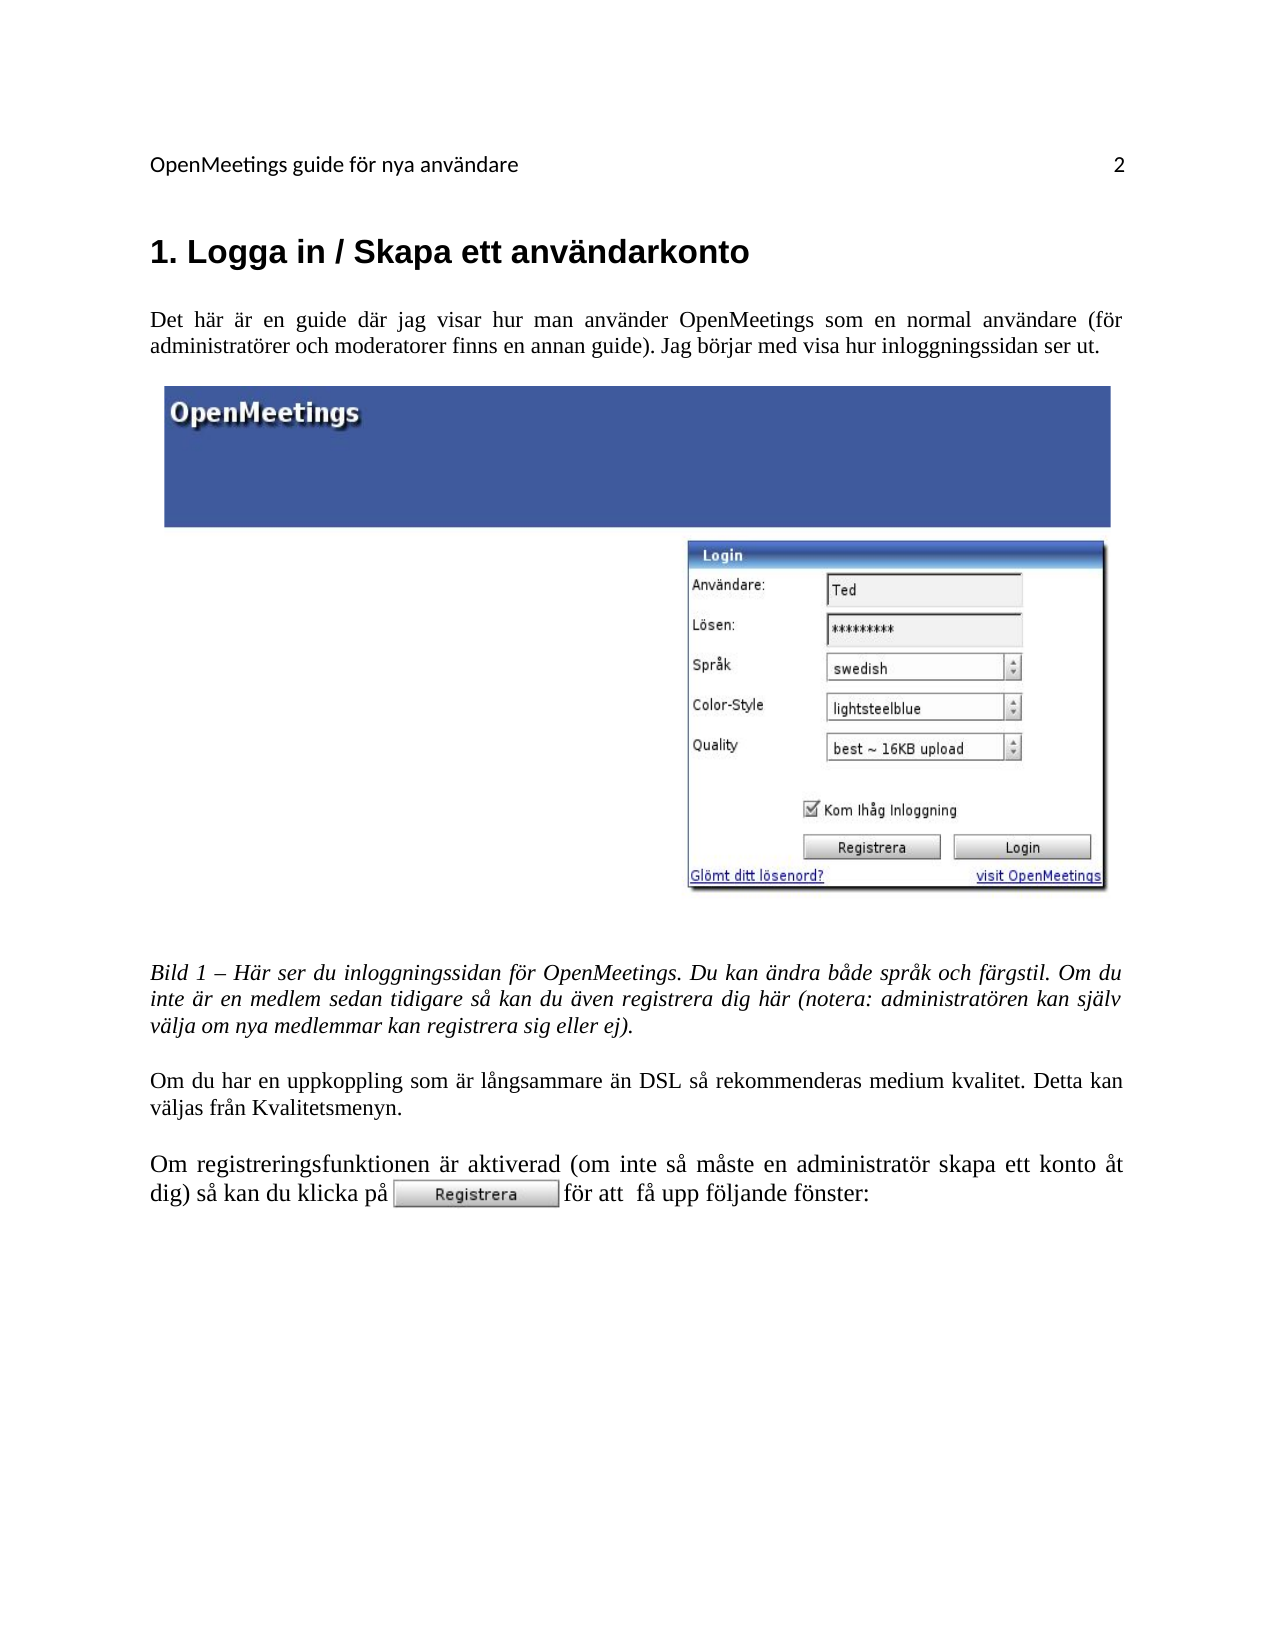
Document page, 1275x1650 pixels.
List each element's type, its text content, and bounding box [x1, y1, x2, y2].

picture [164, 386, 1111, 901]
picture [392, 1177, 561, 1209]
subtitle 1. Logga in / Skapa ett användarkonto [150, 232, 1125, 271]
text Om du har en uppkoppling som är långsammare än DSL så rekommenderas medium kvalitet. Detta kan väljas från Kvalitetsmenyn. [150, 1067, 1125, 1120]
text Det här är en guide där jag visar hur man använder OpenMeetings som en normal användare (för administratörer och moderatorer finns en annan guide). Jag börjar med visa hur inloggningssidan ser ut. [150, 306, 1125, 358]
text Om registreringsfunktionen är aktiverad (om inte så måste en administratör skapa ett konto åt dig) så kan du klicka på för att få upp följande fönster: [150, 1149, 1125, 1207]
text Bild 1 – Här ser du inloggningssidan för OpenMeetings. Du kan ändra både språk och färgstil. Om du inte är en medlem sedan tidigare så kan du även registrera dig här (notera: administratören kan själv välja om nya medlemmar kan registrera sig eller ej). [150, 959, 1125, 1038]
